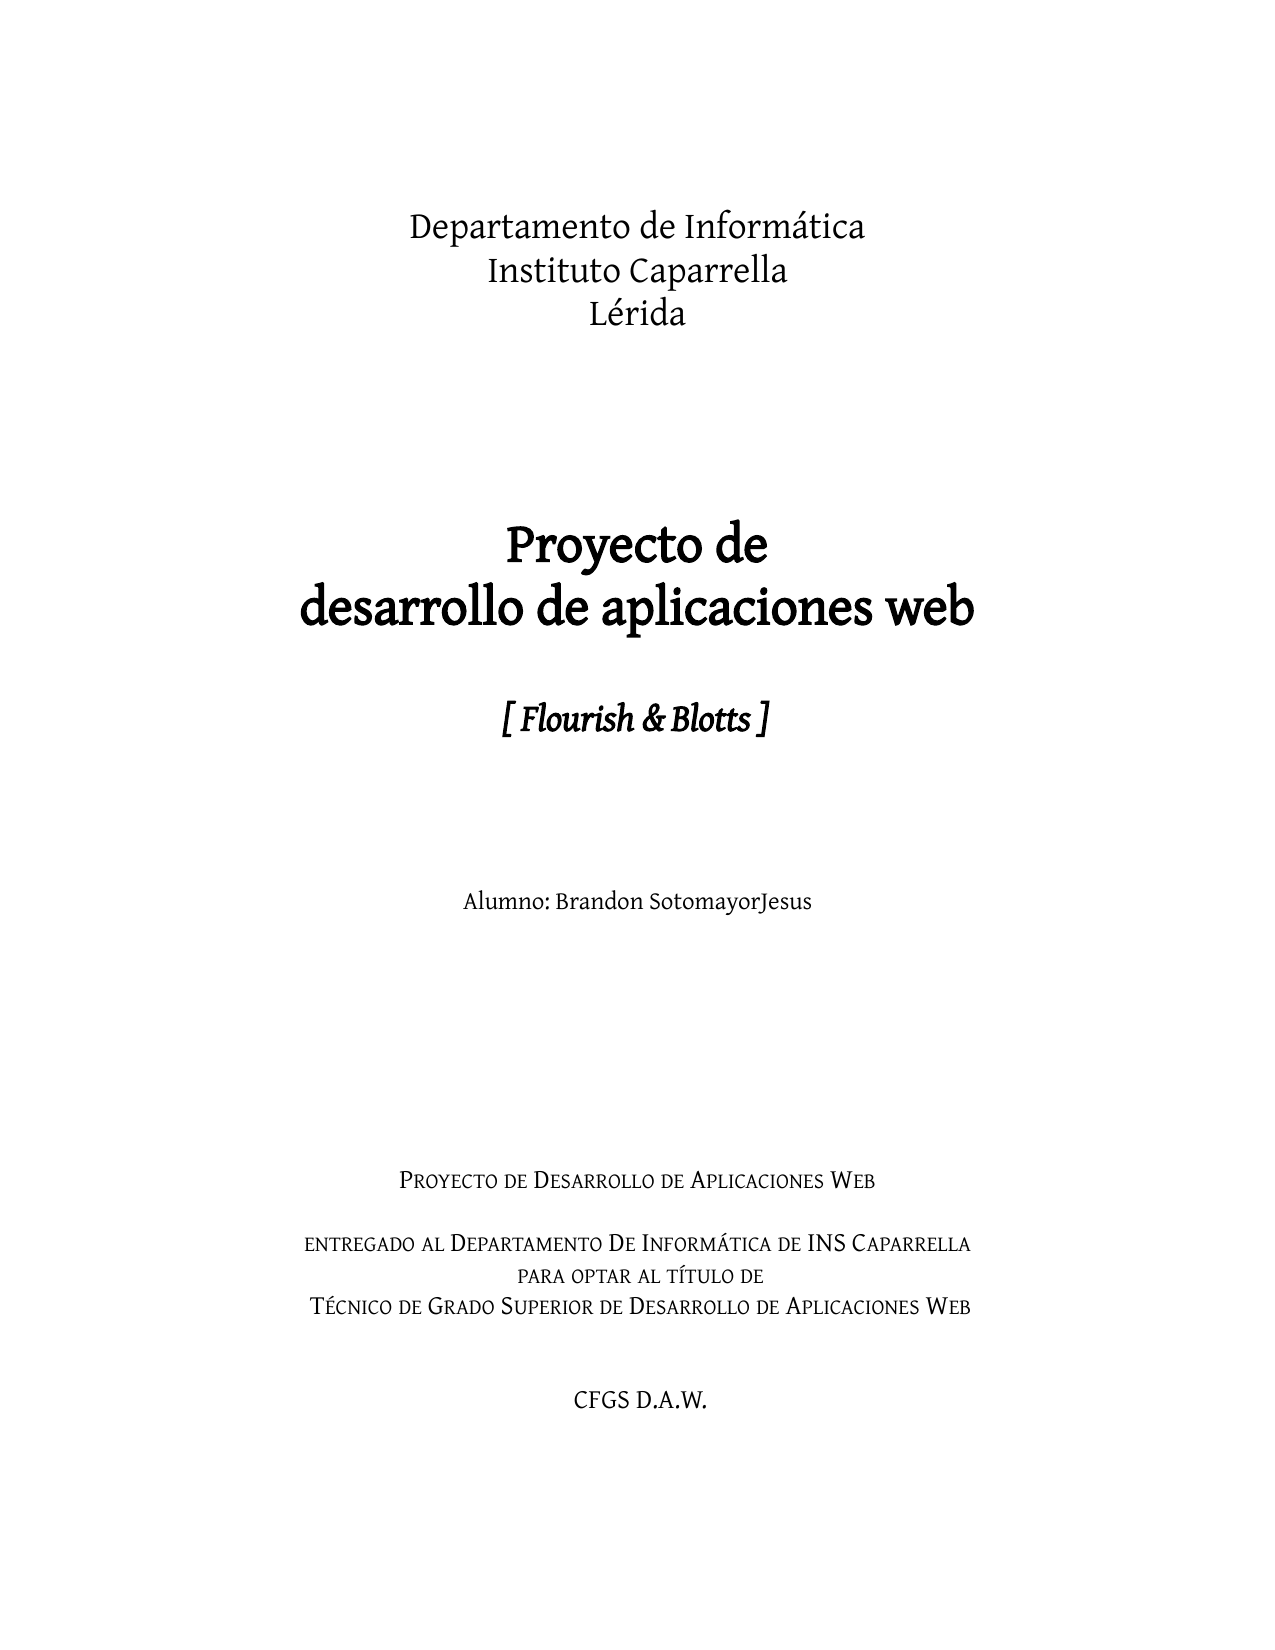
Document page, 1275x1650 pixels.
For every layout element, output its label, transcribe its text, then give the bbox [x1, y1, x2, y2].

text Técnico de Grado Superior de Desarrollo de Aplicaciones Web [148, 1291, 1127, 1322]
text CFGS D.A.W. [148, 1384, 1127, 1416]
text Proyecto de desarrollo de aplicaciones web [148, 513, 1127, 639]
text entregado al Departamento De Informática de INS Caparrella [148, 1228, 1127, 1259]
text para optar al título de [148, 1259, 1127, 1291]
text Alumno: Brandon SotomayorJesus [148, 888, 1127, 960]
text [ Flourish & Blotts ] [148, 698, 1127, 740]
text Proyecto de Desarrollo de Aplicaciones Web [148, 1165, 1127, 1196]
text Departamento de Informática Instituto Caparrella Lérida [148, 206, 1127, 336]
